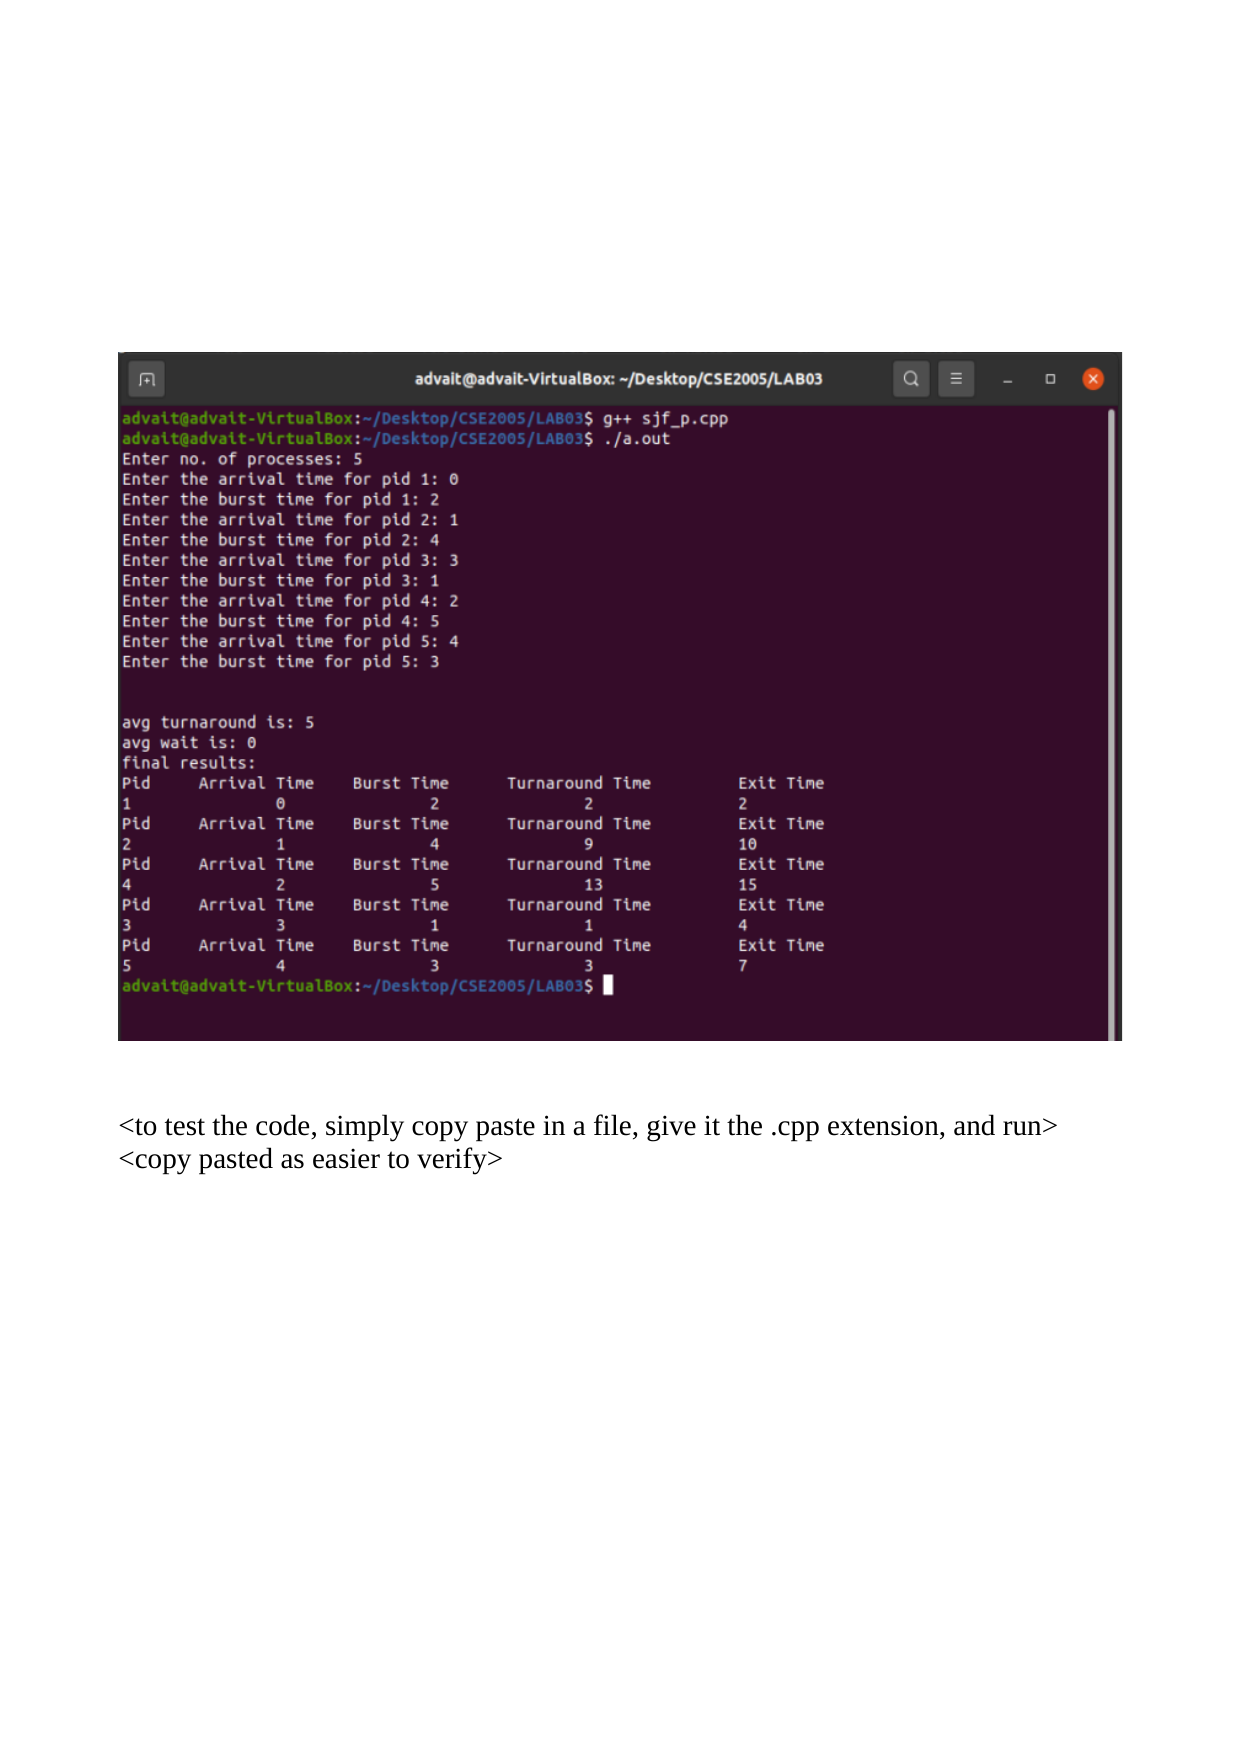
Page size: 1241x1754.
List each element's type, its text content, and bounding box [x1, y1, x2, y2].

text <to test the code, simply copy paste in a file, give it the .cpp extension, and run> [118, 1108, 1122, 1142]
picture [118, 352, 1123, 1041]
text <copy pasted as easier to verify> [118, 1142, 1122, 1175]
